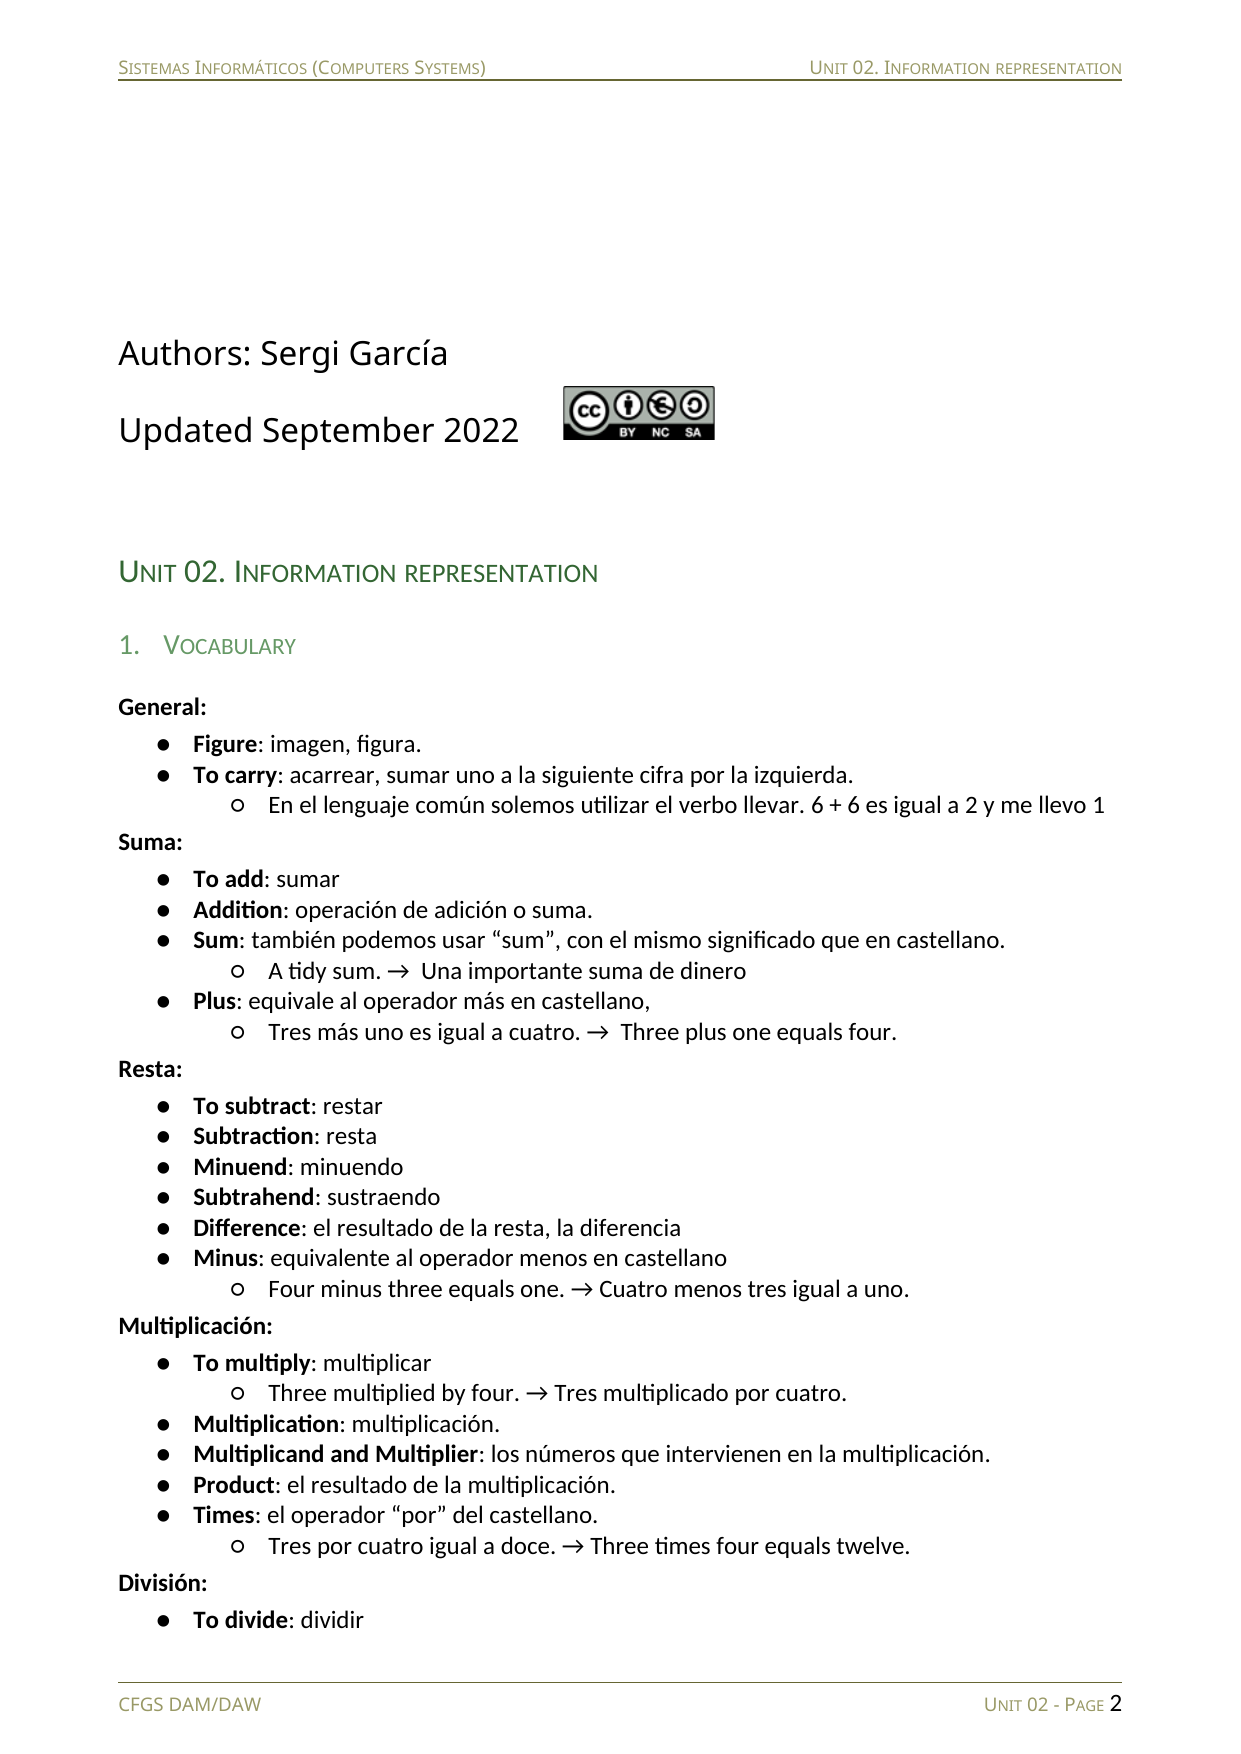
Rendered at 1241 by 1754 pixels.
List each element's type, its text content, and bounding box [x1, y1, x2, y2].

text Updated September 2022 [118, 407, 1122, 453]
text División: [118, 1567, 1122, 1598]
text Resta: [118, 1053, 1122, 1083]
list Minuend: minuendo [156, 1151, 1122, 1182]
list Three multiplied by four. → Tres multiplicado por cuatro. [231, 1378, 1122, 1408]
list Multiplicand and Multiplier: los números que intervienen en la multiplicación. [156, 1439, 1122, 1469]
text Authors: Sergi García [118, 329, 1122, 375]
list Four minus three equals one. → Cuatro menos tres igual a uno. [231, 1273, 1122, 1304]
list Subtraction: resta [156, 1121, 1122, 1151]
text Unit 02. Information representation [118, 550, 1122, 591]
list Addition: operación de adición o suma. [156, 894, 1122, 924]
list Product: el resultado de la multiplicación. [156, 1469, 1122, 1500]
list Multiplication: multiplicación. [156, 1408, 1122, 1439]
list To divide: dividir [156, 1604, 1122, 1635]
list Tres por cuatro igual a doce. → Three times four equals twelve. [231, 1530, 1122, 1561]
text Multiplicación: [118, 1310, 1122, 1341]
list Times: el operador “por” del castellano. [156, 1500, 1122, 1530]
list Minus: equivalente al operador menos en castellano [156, 1243, 1122, 1273]
picture [563, 386, 715, 440]
text General: [118, 691, 1122, 722]
list A tidy sum. → Una importante suma de dinero [231, 955, 1122, 986]
text Suma: [118, 826, 1122, 857]
list To subtract: restar [156, 1090, 1122, 1121]
list Sum: también podemos usar “sum”, con el mismo significado que en castellano. [156, 924, 1122, 955]
list Tres más uno es igual a cuatro. → Three plus one equals four. [231, 1016, 1122, 1047]
list Difference: el resultado de la resta, la diferencia [156, 1212, 1122, 1243]
list To multiply: multiplicar [156, 1347, 1122, 1378]
list En el lenguaje común solemos utilizar el verbo llevar. 6 + 6 es igual a 2 y me llevo 1 [231, 789, 1122, 820]
list To add: sumar [156, 863, 1122, 894]
subtitle Vocabulary [118, 626, 1122, 661]
list Subtrahend: sustraendo [156, 1182, 1122, 1212]
list Plus: equivale al operador más en castellano, [156, 986, 1122, 1016]
list Figure: imagen, figura. [156, 728, 1122, 759]
list To carry: acarrear, sumar uno a la siguiente cifra por la izquierda. [156, 759, 1122, 789]
